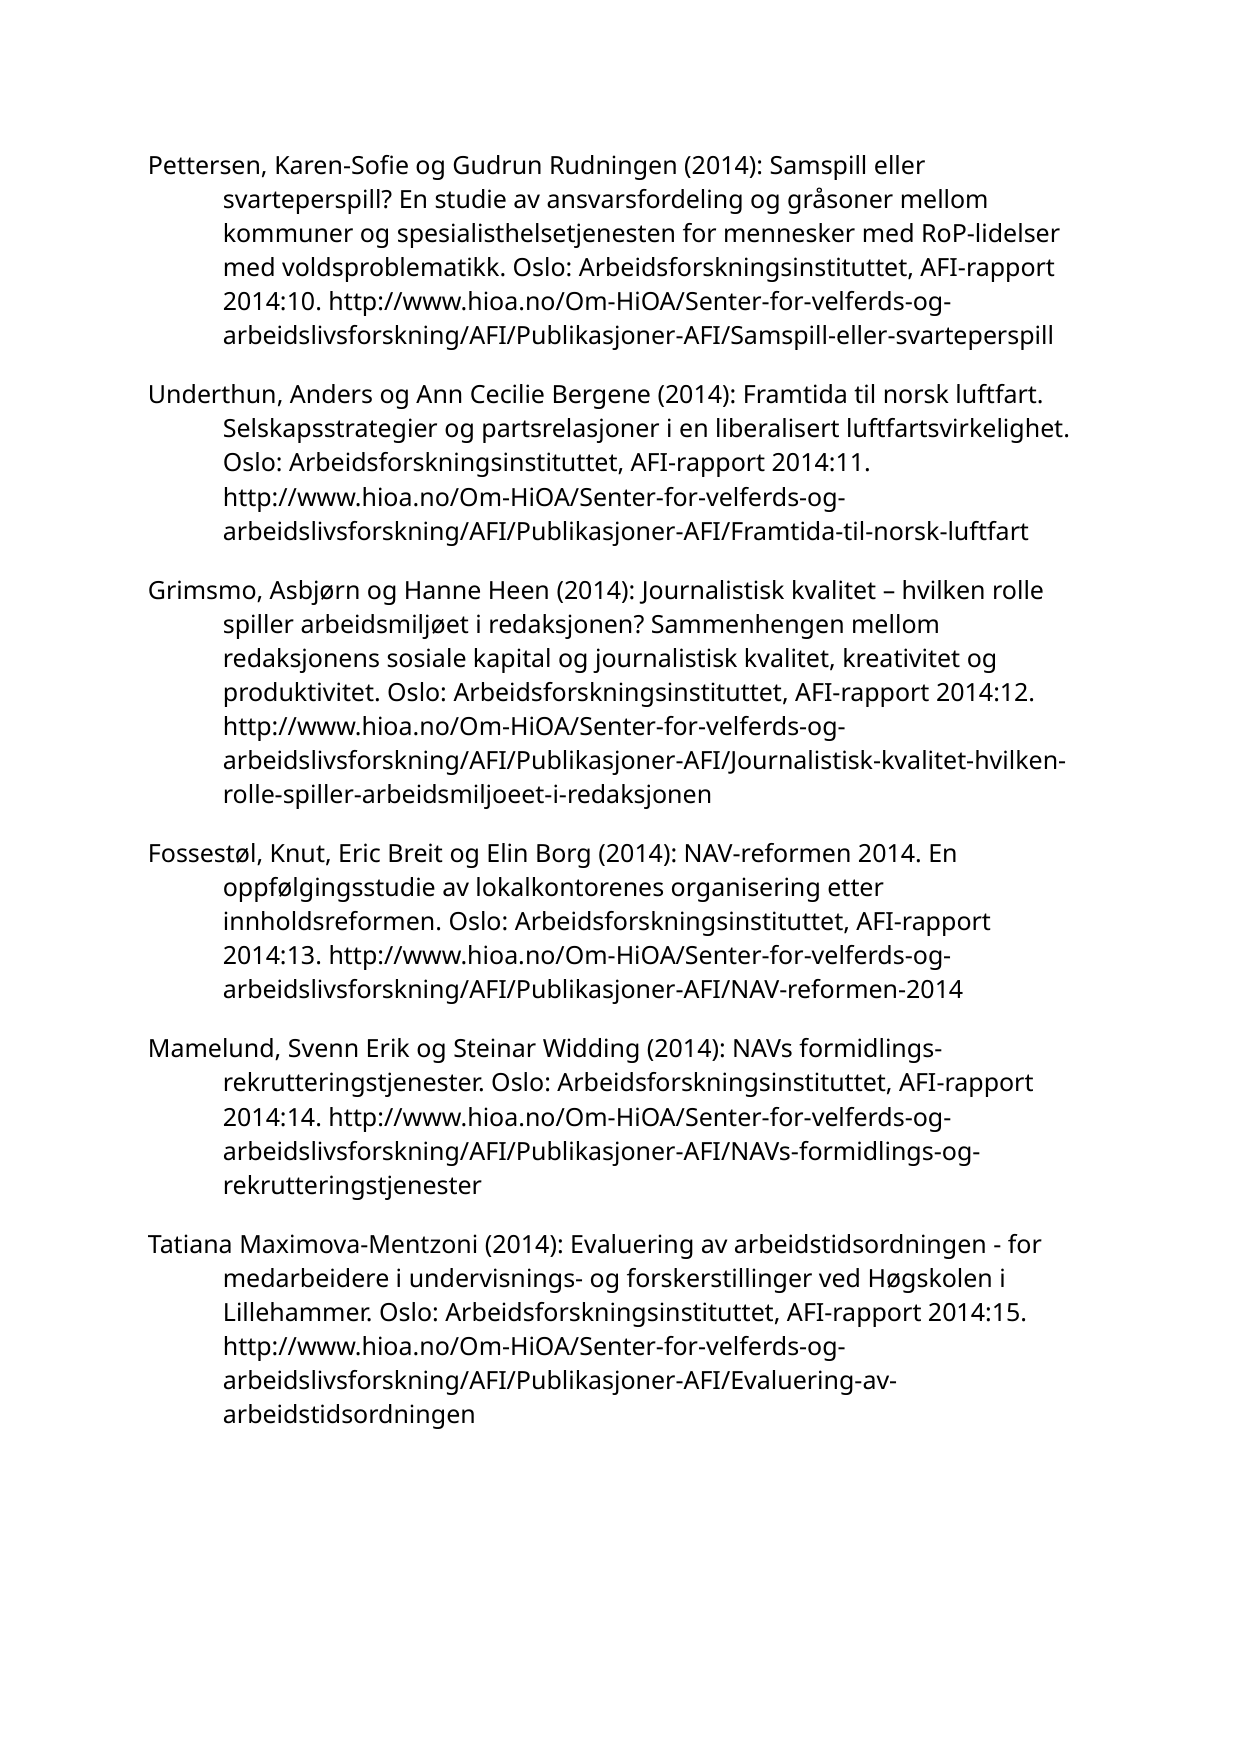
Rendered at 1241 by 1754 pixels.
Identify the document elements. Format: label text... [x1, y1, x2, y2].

list Pettersen, Karen-Sofie og Gudrun Rudningen (2014): Samspill eller svarteperspill? En studie av ansvarsfordeling og gråsoner mellom kommuner og spesialisthelsetjenesten for mennesker med RoP-lidelser med voldsproblematikk. Oslo: Arbeidsforskningsinstituttet, AFI-rapport 2014:10. http://www.hioa.no/Om-HiOA/Senter-for-velferds-og-arbeidslivsforskning/AFI/Publikasjoner-AFI/Samspill-eller-svarteperspill [148, 148, 1093, 352]
list Tatiana Maximova-Mentzoni (2014): Evaluering av arbeidstidsordningen - for medarbeidere i undervisnings- og forskerstillinger ved Høgskolen i Lillehammer. Oslo: Arbeidsforskningsinstituttet, AFI-rapport 2014:15. http://www.hioa.no/Om-HiOA/Senter-for-velferds-og-arbeidslivsforskning/AFI/Publikasjoner-AFI/Evaluering-av-arbeidstidsordningen [148, 1226, 1093, 1431]
list Fossestøl, Knut, Eric Breit og Elin Borg (2014): NAV-reformen 2014. En oppfølgingsstudie av lokalkontorenes organisering etter innholdsreformen. Oslo: Arbeidsforskningsinstituttet, AFI-rapport 2014:13. http://www.hioa.no/Om-HiOA/Senter-for-velferds-og-arbeidslivsforskning/AFI/Publikasjoner-AFI/NAV-reformen-2014 [148, 836, 1093, 1006]
list Grimsmo, Asbjørn og Hanne Heen (2014): Journalistisk kvalitet – hvilken rolle spiller arbeidsmiljøet i redaksjonen? Sammenhengen mellom redaksjonens sosiale kapital og journalistisk kvalitet, kreativitet og produktivitet. Oslo: Arbeidsforskningsinstituttet, AFI-rapport 2014:12. http://www.hioa.no/Om-HiOA/Senter-for-velferds-og-arbeidslivsforskning/AFI/Publikasjoner-AFI/Journalistisk-kvalitet-hvilken-rolle-spiller-arbeidsmiljoeet-i-redaksjonen [148, 572, 1093, 811]
list Underthun, Anders og Ann Cecilie Bergene (2014): Framtida til norsk luftfart. Selskapsstrategier og partsrelasjoner i en liberalisert luftfartsvirkelighet. Oslo: Arbeidsforskningsinstituttet, AFI-rapport 2014:11. http://www.hioa.no/Om-HiOA/Senter-for-velferds-og-arbeidslivsforskning/AFI/Publikasjoner-AFI/Framtida-til-norsk-luftfart [148, 377, 1093, 547]
list Mamelund, Svenn Erik og Steinar Widding (2014): NAVs formidlings- rekrutteringstjenester. Oslo: Arbeidsforskningsinstituttet, AFI-rapport 2014:14. http://www.hioa.no/Om-HiOA/Senter-for-velferds-og-arbeidslivsforskning/AFI/Publikasjoner-AFI/NAVs-formidlings-og-rekrutteringstjenester [148, 1031, 1093, 1201]
